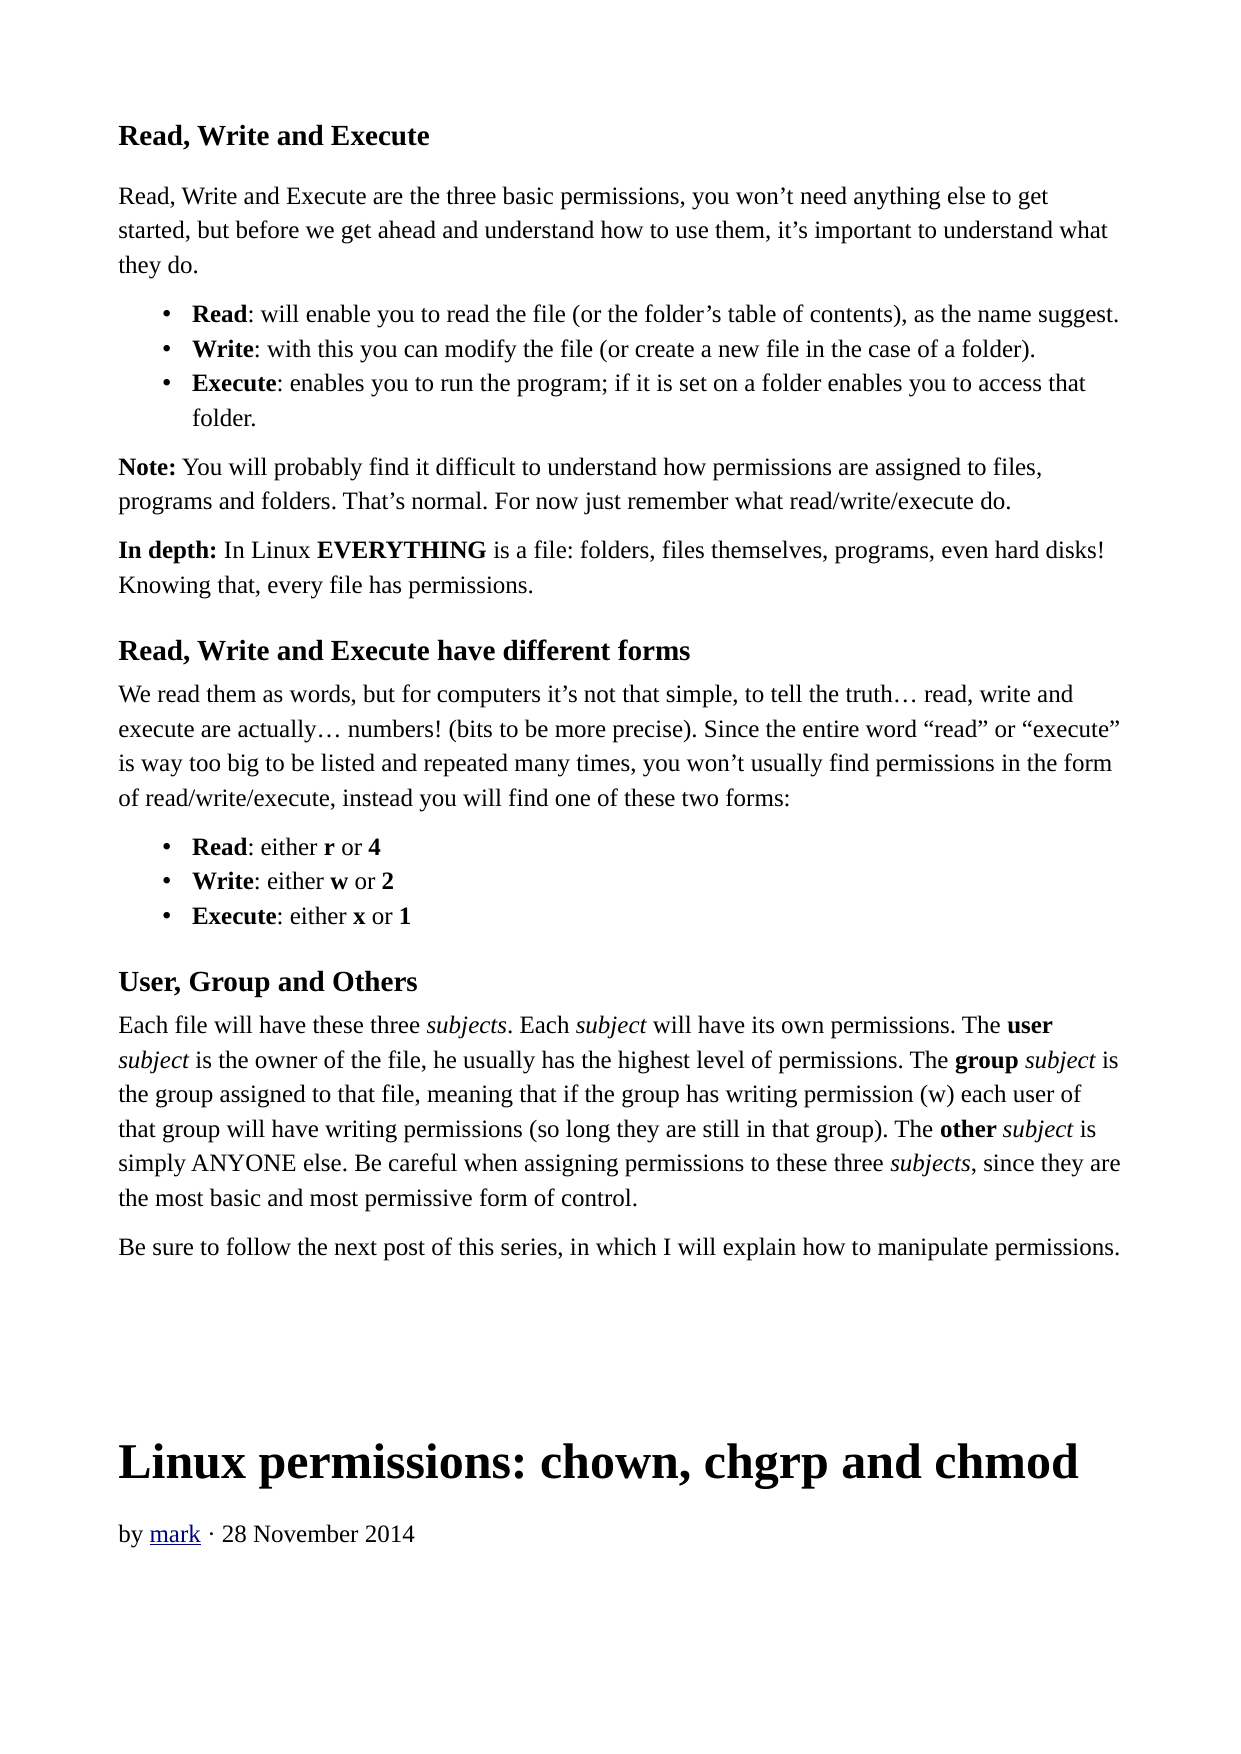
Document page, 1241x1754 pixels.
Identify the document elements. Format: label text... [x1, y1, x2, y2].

subtitle Read, Write and Execute have different forms [118, 633, 1122, 667]
text Be sure to follow the next post of this series, in which I will explain how to manipulate permissions. [118, 1232, 1122, 1261]
text Note: You will probably find it difficult to understand how permissions are assigned to files, programs and folders. That’s normal. For now just remember what read/write/execute do. [118, 452, 1122, 515]
list Execute: either x or 1 [162, 901, 1122, 929]
subtitle User, Group and Others [118, 964, 1122, 998]
text Read, Write and Execute are the three basic permissions, you won’t need anything else to get started, but before we get ahead and understand how to use them, it’s important to understand what they do. [118, 181, 1122, 279]
subtitle Read, Write and Execute [118, 118, 1122, 152]
text We read them as words, but for computers it’s not that simple, to tell the truth… read, write and execute are actually… numbers! (bits to be more precise). Since the entire word “read” or “execute” is way too big to be listed and repeated many times, you won’t usually find permissions in the form of read/write/execute, instead you will find one of these two forms: [118, 679, 1122, 812]
text Each file will have these three subjects. Each subject will have its own permissions. The user subject is the owner of the file, he usually has the highest level of permissions. The group subject is the group assigned to that file, meaning that if the group has writing permission (w) each user of that group will have writing permissions (so long they are still in that group). The other subject is simply ANYONE else. Be careful when assigning permissions to these three subjects, since they are the most basic and most permissive form of control. [118, 1011, 1122, 1212]
list Read: will enable you to read the file (or the folder’s table of contents), as the name suggest. [162, 299, 1122, 328]
list Write: either w or 2 [162, 866, 1122, 895]
text by mark · 28 November 2014 [118, 1519, 1122, 1548]
list Execute: enables you to run the program; if it is set on a folder enables you to access that folder. [162, 368, 1122, 431]
subtitle Linux permissions: chown, chgrp and chmod [118, 1432, 1122, 1489]
list Write: with this you can modify the file (or create a new file in the case of a folder). [162, 334, 1122, 362]
list Read: either r or 4 [162, 832, 1122, 861]
text In depth: In Linux EVERYTHING is a file: folders, files themselves, programs, even hard disks! Knowing that, every file has permissions. [118, 535, 1122, 598]
